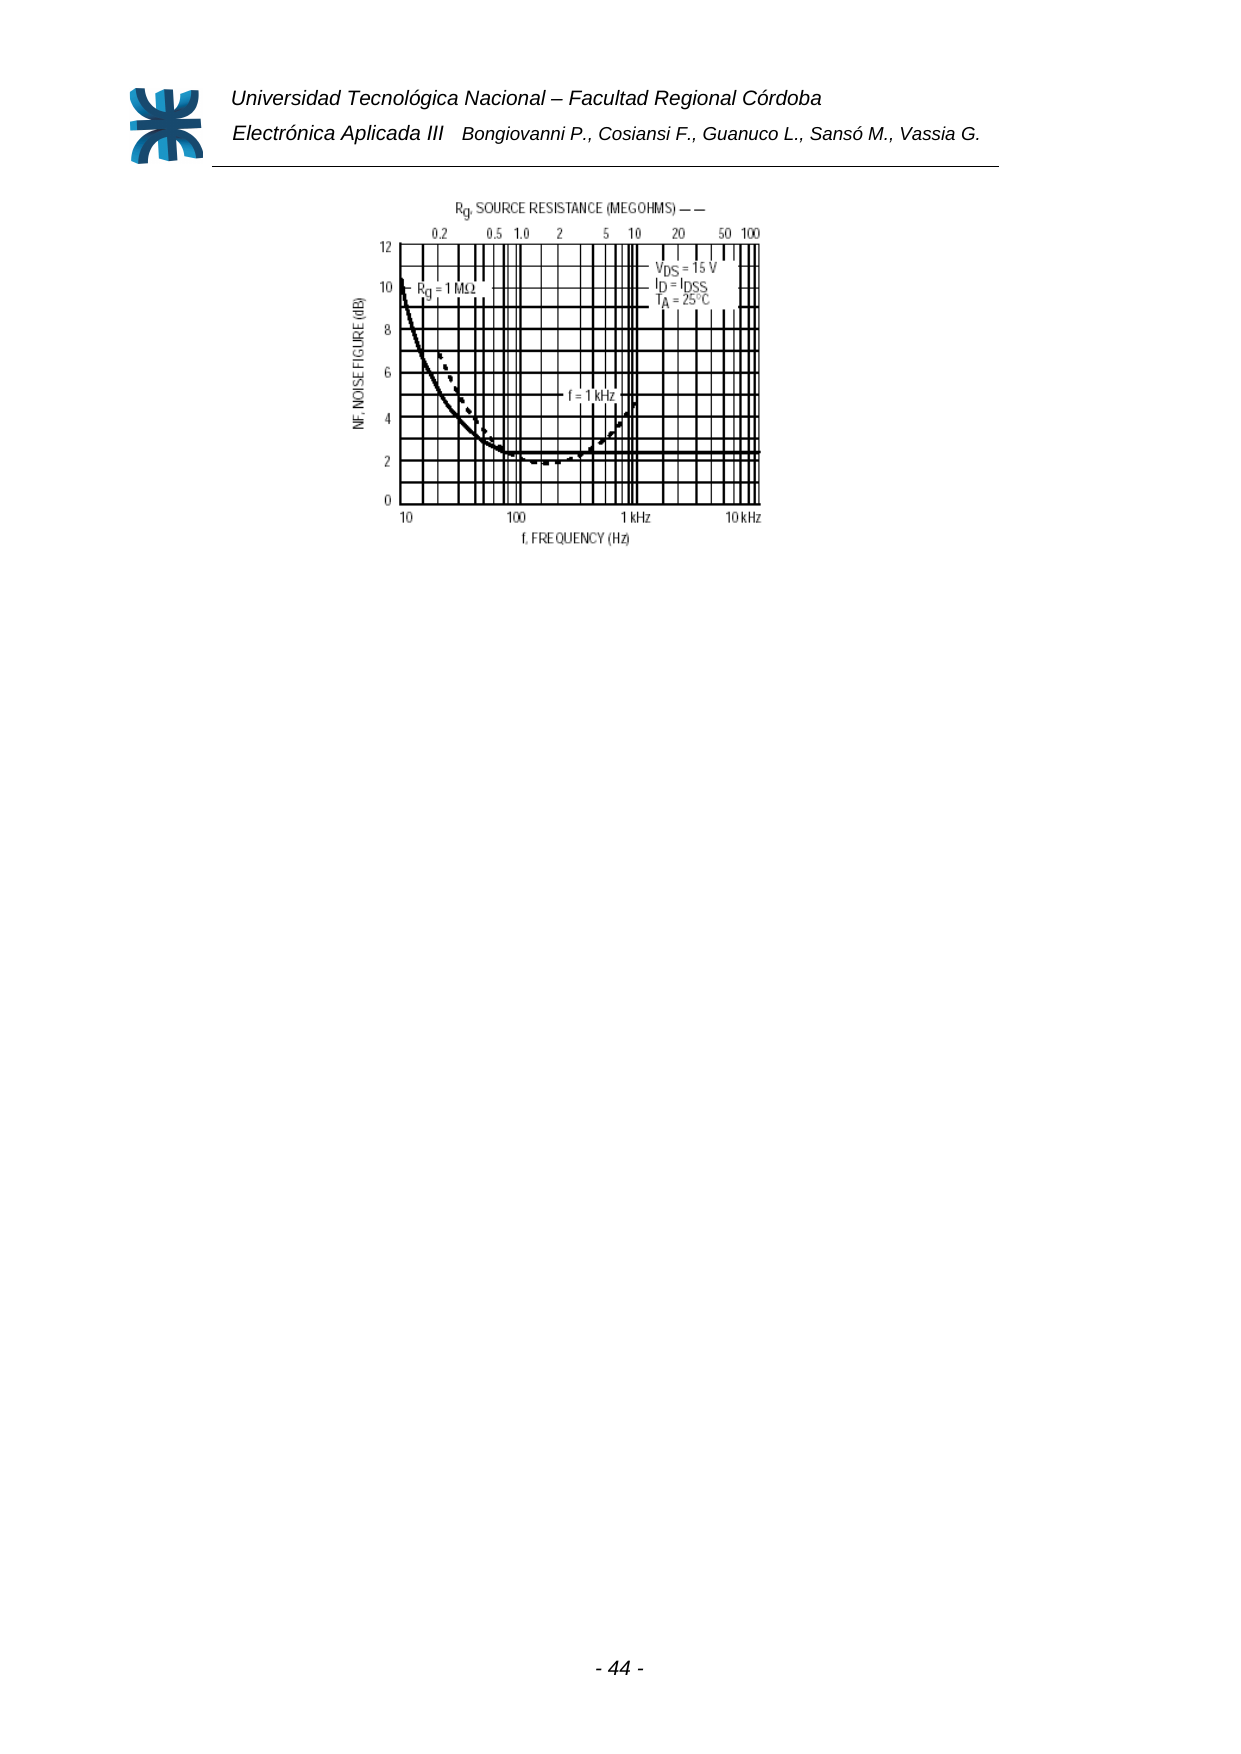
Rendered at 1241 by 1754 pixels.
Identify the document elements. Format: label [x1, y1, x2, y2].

picture [129, 88, 203, 164]
picture [342, 195, 780, 552]
